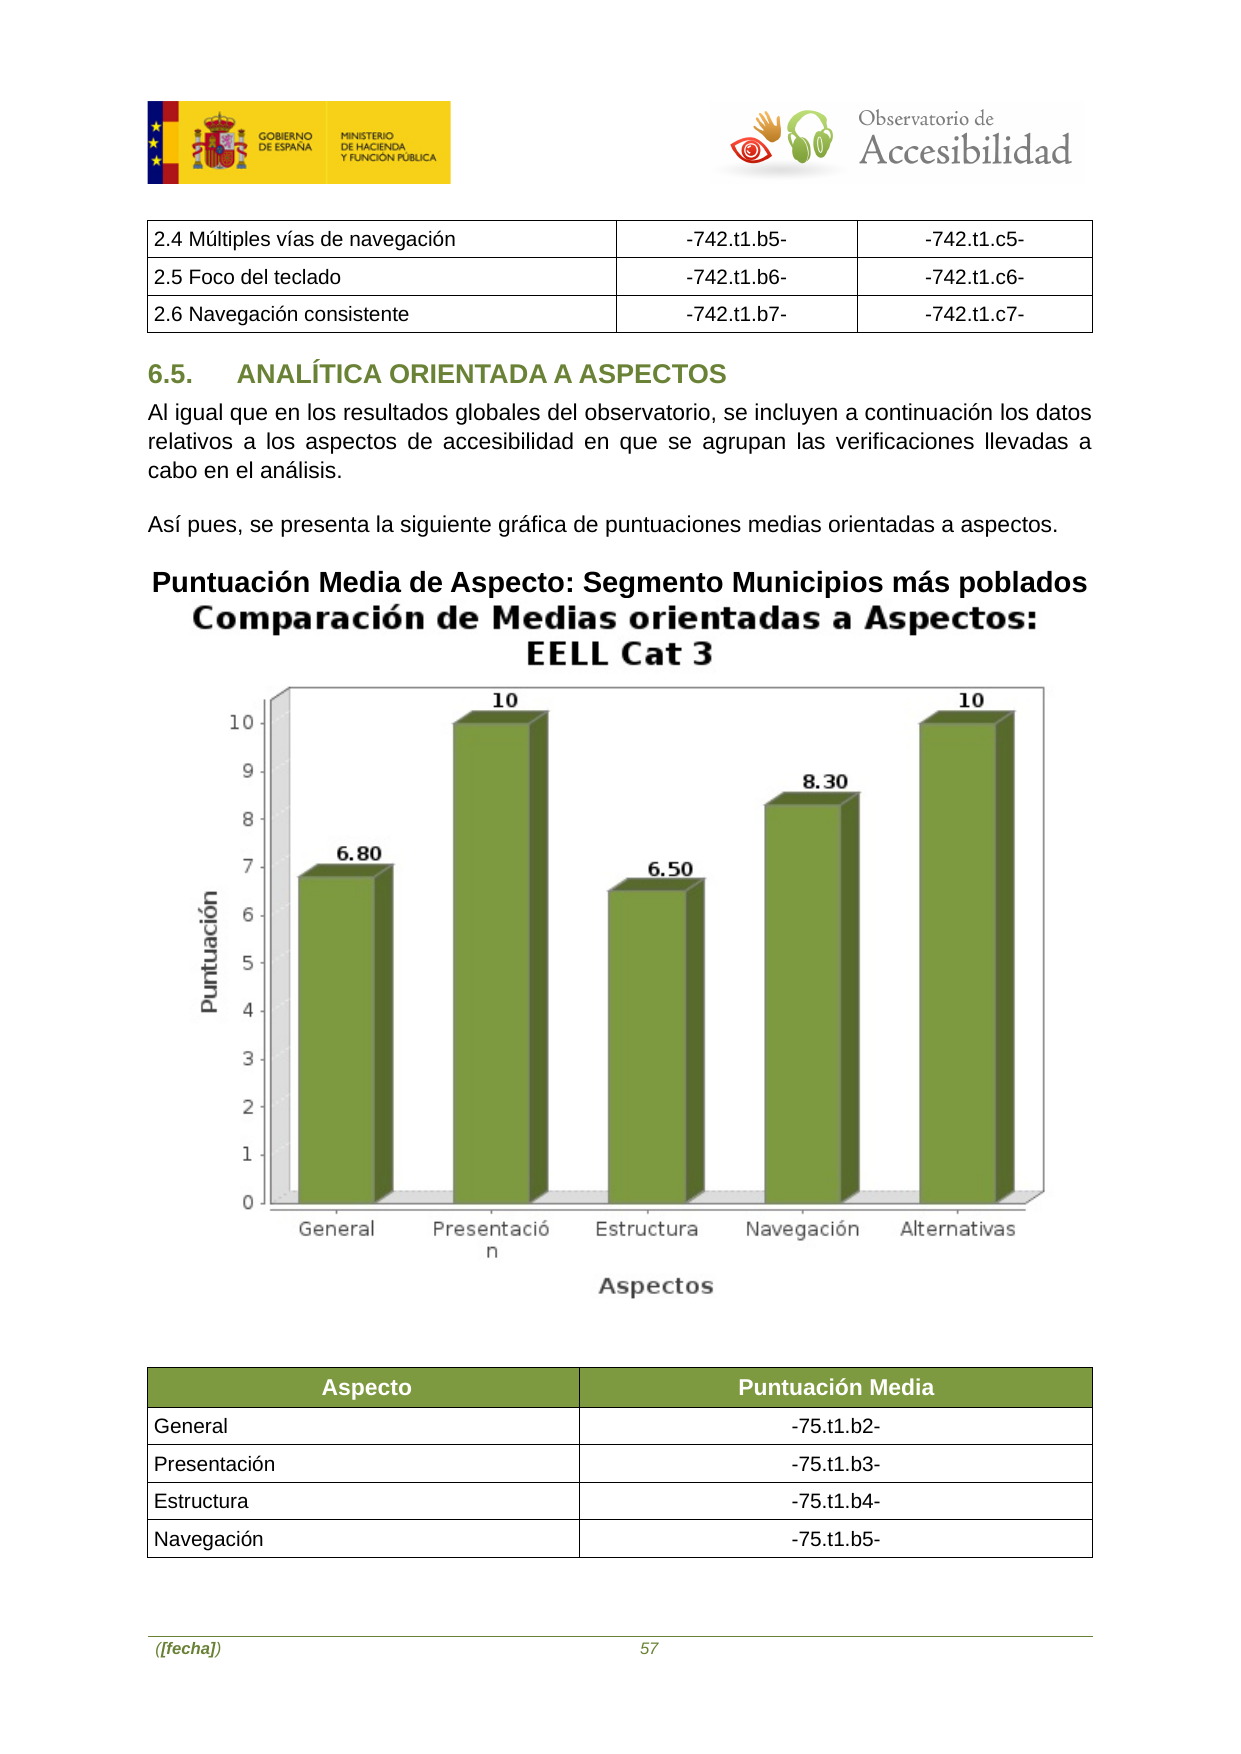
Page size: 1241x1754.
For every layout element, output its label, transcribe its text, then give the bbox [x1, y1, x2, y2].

table_cell -742.t1.b5- [617, 221, 857, 257]
table_cell -75.t1.b3- [580, 1445, 1092, 1482]
picture [178, 598, 1062, 1308]
text Así pues, se presenta la siguiente gráfica de puntuaciones medias orientadas a aspectos. [148, 511, 1092, 537]
table_cell Presentación [148, 1445, 579, 1482]
picture [147, 101, 451, 184]
table_cell Estructura [148, 1483, 579, 1519]
table_cell Navegación [148, 1520, 579, 1557]
text Puntuación Media de Aspecto: Segmento Municipios más poblados [148, 565, 1092, 598]
table_cell -75.t1.b2- [580, 1408, 1092, 1444]
table_cell -742.t1.b7- [617, 296, 857, 332]
table_cell -742.t1.b6- [617, 258, 857, 295]
table_cell 2.5 Foco del teclado [148, 258, 616, 295]
table_cell -742.t1.c6- [858, 258, 1092, 295]
table_cell -75.t1.b4- [580, 1483, 1092, 1519]
table_cell 2.6 Navegación consistente [148, 296, 616, 332]
table_cell -75.t1.b5- [580, 1520, 1092, 1557]
table_cell -742.t1.c5- [858, 221, 1092, 257]
table_cell 2.4 Múltiples vías de navegación [148, 221, 616, 257]
table_header Aspecto [148, 1368, 579, 1407]
subtitle Analítica orientada a aspectos [148, 358, 1092, 389]
table_header Puntuación Media [580, 1368, 1092, 1407]
text Al igual que en los resultados globales del observatorio, se incluyen a continuación los datos relativos a los aspectos de accesibilidad en que se agrupan las verificaciones llevadas a cabo en el análisis. [148, 399, 1092, 483]
table_cell General [148, 1408, 579, 1444]
table_cell -742.t1.c7- [858, 296, 1092, 332]
picture [710, 101, 1086, 184]
